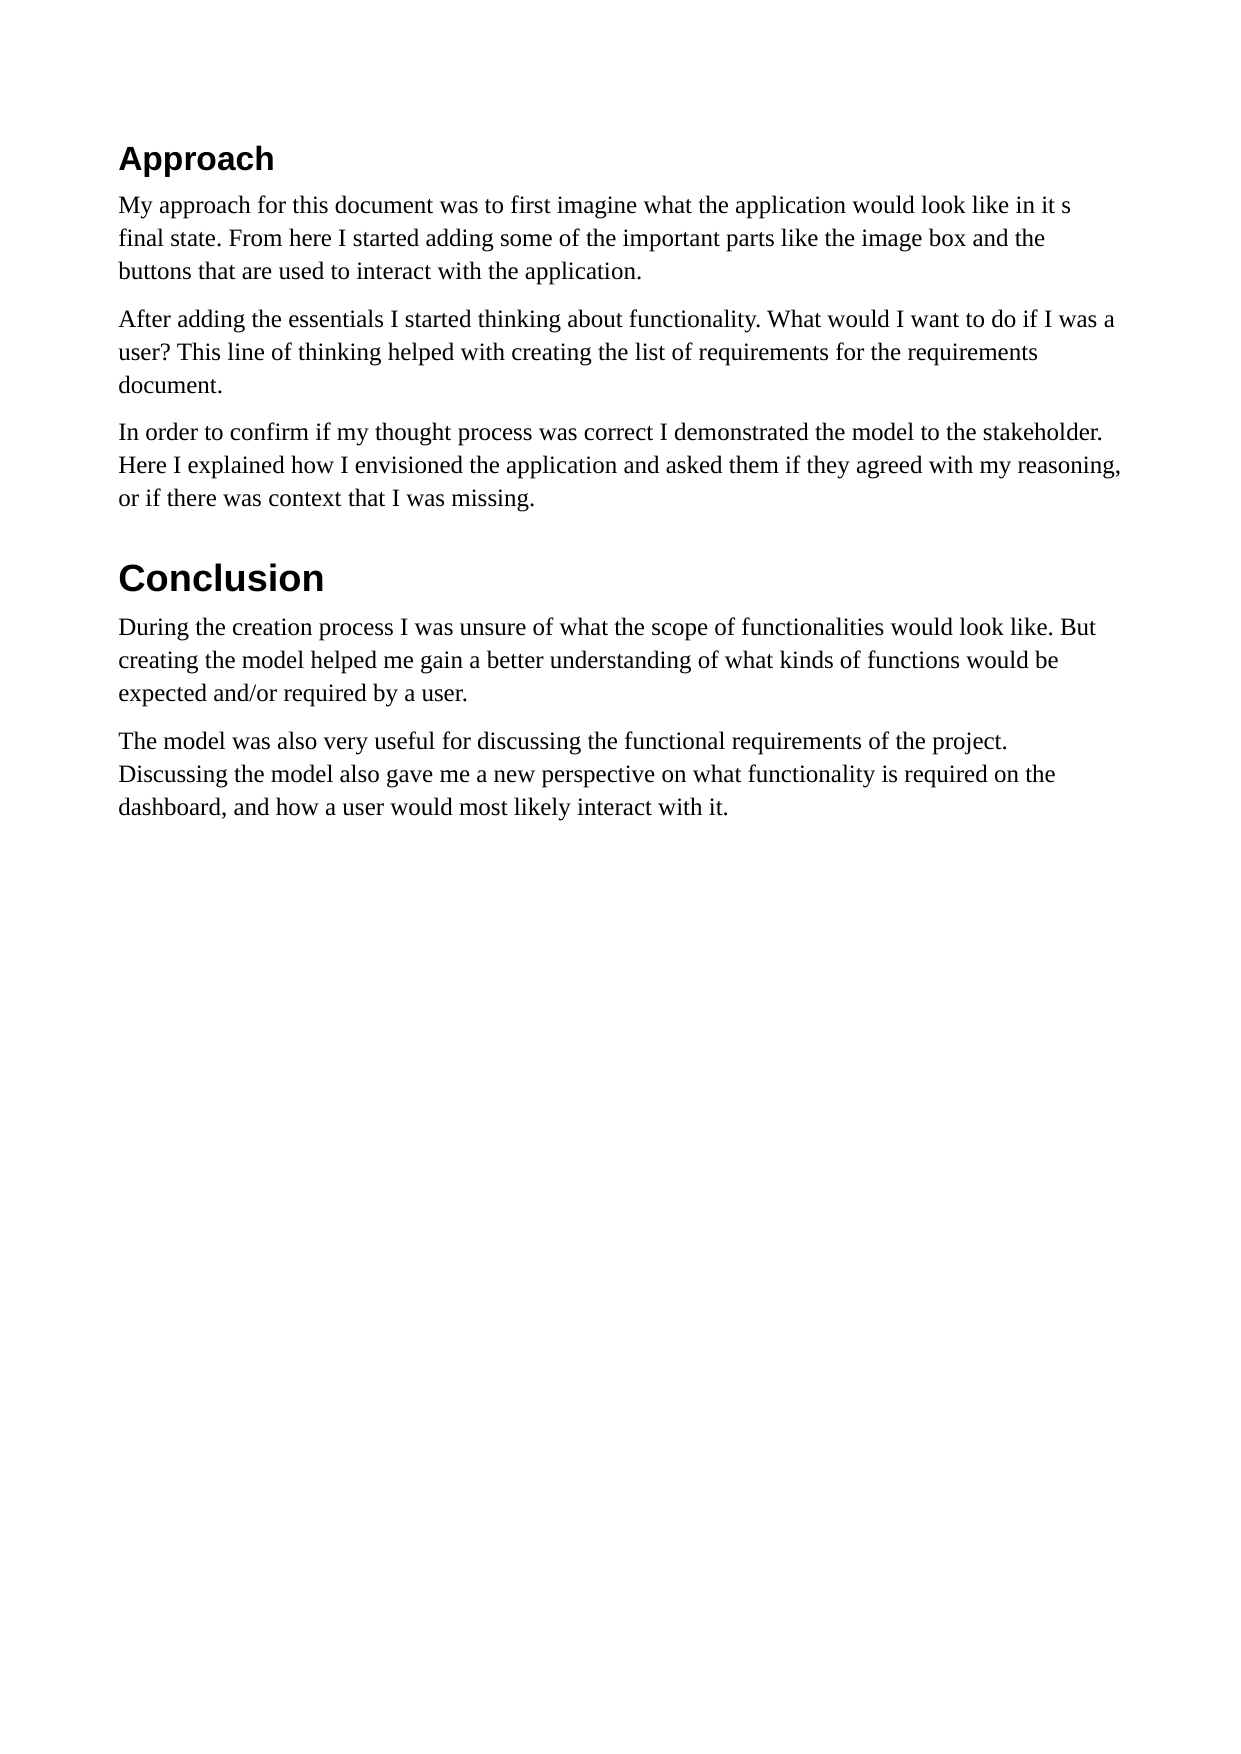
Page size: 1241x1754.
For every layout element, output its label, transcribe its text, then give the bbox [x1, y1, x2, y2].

text During the creation process I was unsure of what the scope of functionalities would look like. But creating the model helped me gain a better understanding of what kinds of functions would be expected and/or required by a user. [118, 612, 1122, 707]
subtitle Approach [118, 139, 1122, 178]
text After adding the essentials I started thinking about functionality. What would I want to do if I was a user? This line of thinking helped with creating the list of requirements for the requirements document. [118, 304, 1122, 398]
text The model was also very useful for discussing the functional requirements of the project. Discussing the model also gave me a new perspective on what functionality is required on the dashboard, and how a user would most likely interact with it. [118, 726, 1122, 821]
subtitle Conclusion [118, 556, 1122, 600]
text My approach for this document was to first imagine what the application would look like in it s final state. From here I started adding some of the important parts like the image box and the buttons that are used to interact with the application. [118, 190, 1122, 285]
text In order to confirm if my thought process was correct I demonstrated the model to the stakeholder. Here I explained how I envisioned the application and asked them if they agreed with my reasoning, or if there was context that I was missing. [118, 417, 1122, 512]
